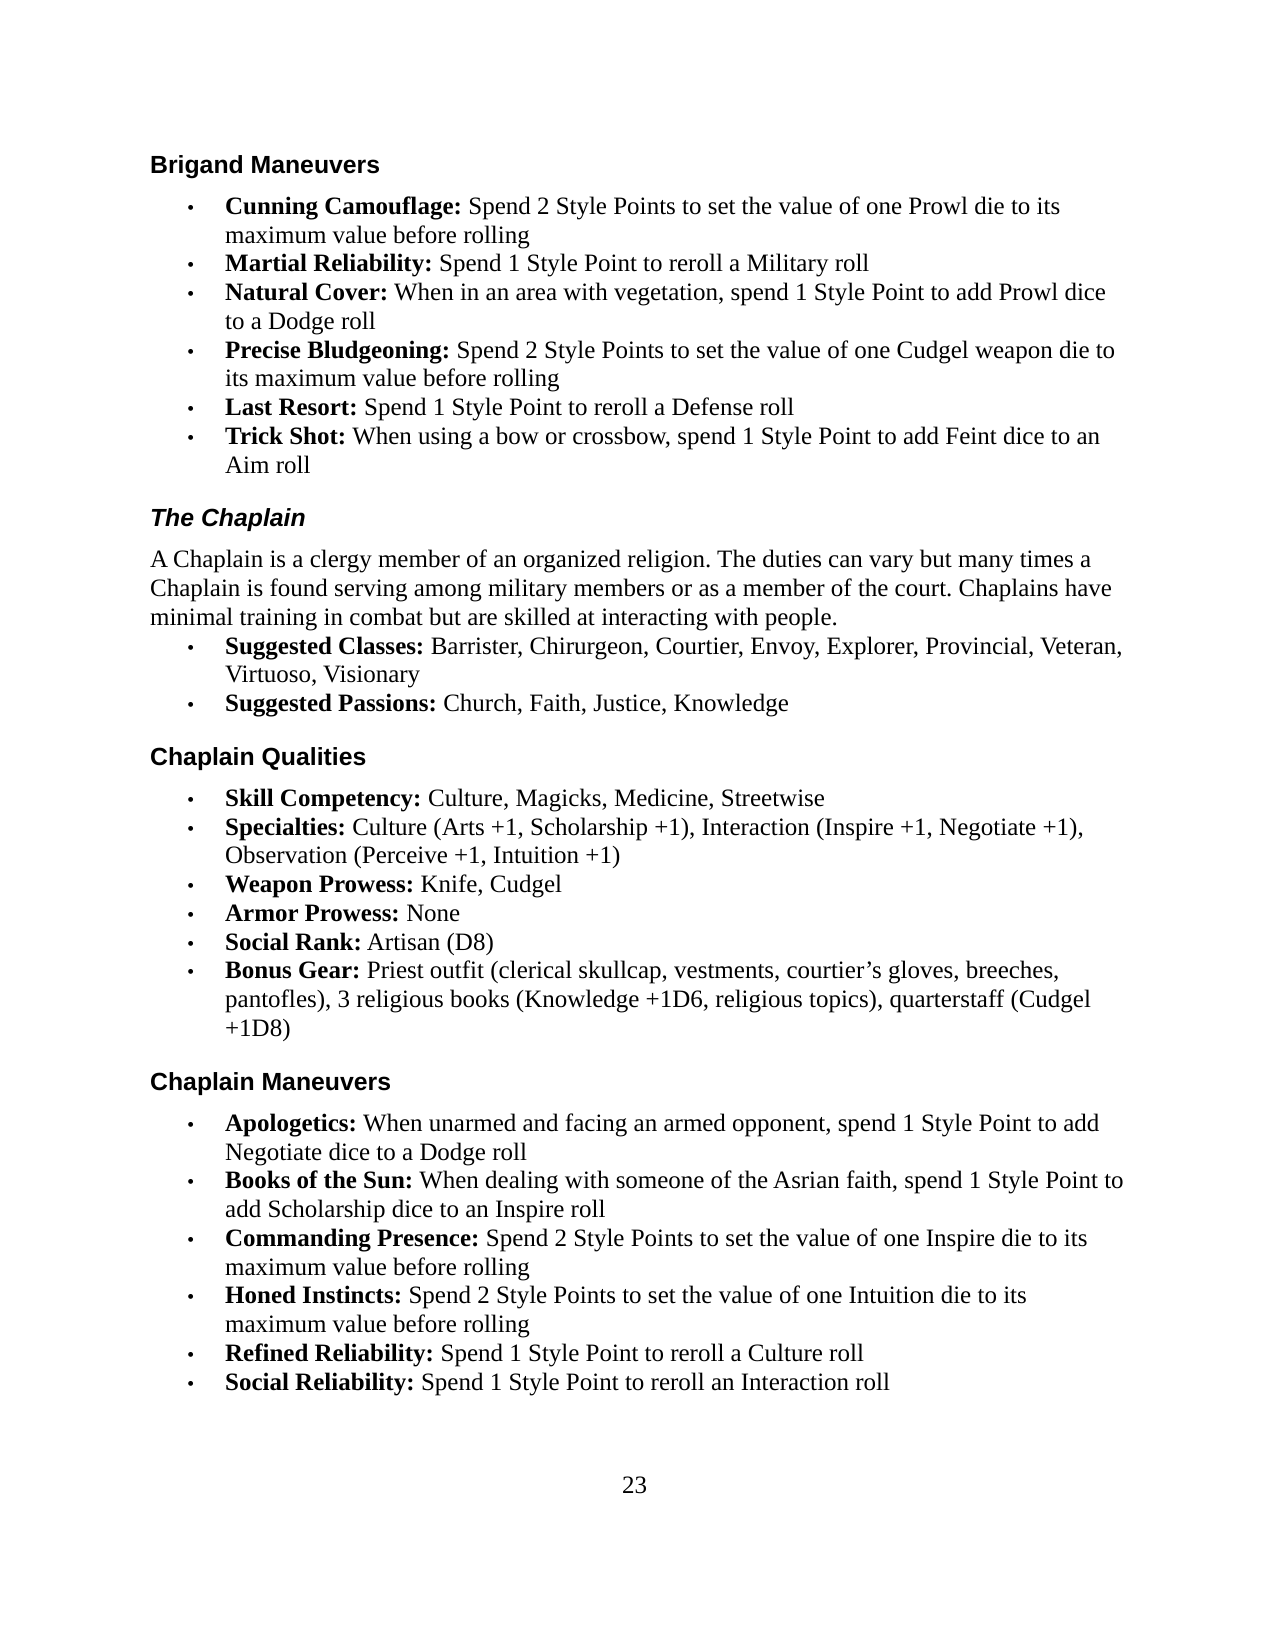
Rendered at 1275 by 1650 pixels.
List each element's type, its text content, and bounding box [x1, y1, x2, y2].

list Martial Reliability: Spend 1 Style Point to reroll a Military roll [187, 248, 1125, 277]
list Suggested Passions: Church, Faith, Justice, Knowledge [187, 688, 1125, 717]
list Cunning Camouflage: Spend 2 Style Points to set the value of one Prowl die to its maximum value before rolling [187, 191, 1125, 248]
list Books of the Sun: When dealing with someone of the Asrian faith, spend 1 Style Point to add Scholarship dice to an Inspire roll [187, 1165, 1125, 1223]
list Weapon Prowess: Knife, Cudgel [187, 869, 1125, 898]
subtitle Chaplain Maneuvers [150, 1067, 1125, 1095]
list Precise Bludgeoning: Spend 2 Style Points to set the value of one Cudgel weapon die to its maximum value before rolling [187, 335, 1125, 392]
text A Chaplain is a clergy member of an organized religion. The duties can vary but many times a Chaplain is found serving among military members or as a member of the court. Chaplains have minimal training in combat but are skilled at interacting with people. [150, 544, 1125, 631]
list Skill Competency: Culture, Magicks, Medicine, Streetwise [187, 783, 1125, 812]
list Trick Shot: When using a bow or crossbow, spend 1 Style Point to add Feint dice to an Aim roll [187, 421, 1125, 478]
list Armor Prowess: None [187, 898, 1125, 927]
subtitle Brigand Maneuvers [150, 150, 1125, 178]
subtitle The Chaplain [150, 503, 1125, 532]
list Specialties: Culture (Arts +1, Scholarship +1), Interaction (Inspire +1, Negotiate +1), Observation (Perceive +1, Intuition +1) [187, 812, 1125, 869]
list Last Resort: Spend 1 Style Point to reroll a Defense roll [187, 392, 1125, 421]
list Natural Cover: When in an area with vegetation, spend 1 Style Point to add Prowl dice to a Dodge roll [187, 277, 1125, 335]
list Social Reliability: Spend 1 Style Point to reroll an Interaction roll [187, 1367, 1125, 1395]
list Bonus Gear: Priest outfit (clerical skullcap, vestments, courtier’s gloves, breeches, pantofles), 3 religious books (Knowledge +1D6, religious topics), quarterstaff (Cudgel +1D8) [187, 956, 1125, 1042]
list Honed Instincts: Spend 2 Style Points to set the value of one Intuition die to its maximum value before rolling [187, 1280, 1125, 1338]
list Suggested Classes: Barrister, Chirurgeon, Courtier, Envoy, Explorer, Provincial, Veteran, Virtuoso, Visionary [187, 631, 1125, 688]
list Apologetics: When unarmed and facing an armed opponent, spend 1 Style Point to add Negotiate dice to a Dodge roll [187, 1108, 1125, 1165]
subtitle Chaplain Qualities [150, 742, 1125, 771]
list Social Rank: Artisan (D8) [187, 927, 1125, 956]
list Commanding Presence: Spend 2 Style Points to set the value of one Inspire die to its maximum value before rolling [187, 1223, 1125, 1280]
list Refined Reliability: Spend 1 Style Point to reroll a Culture roll [187, 1338, 1125, 1367]
